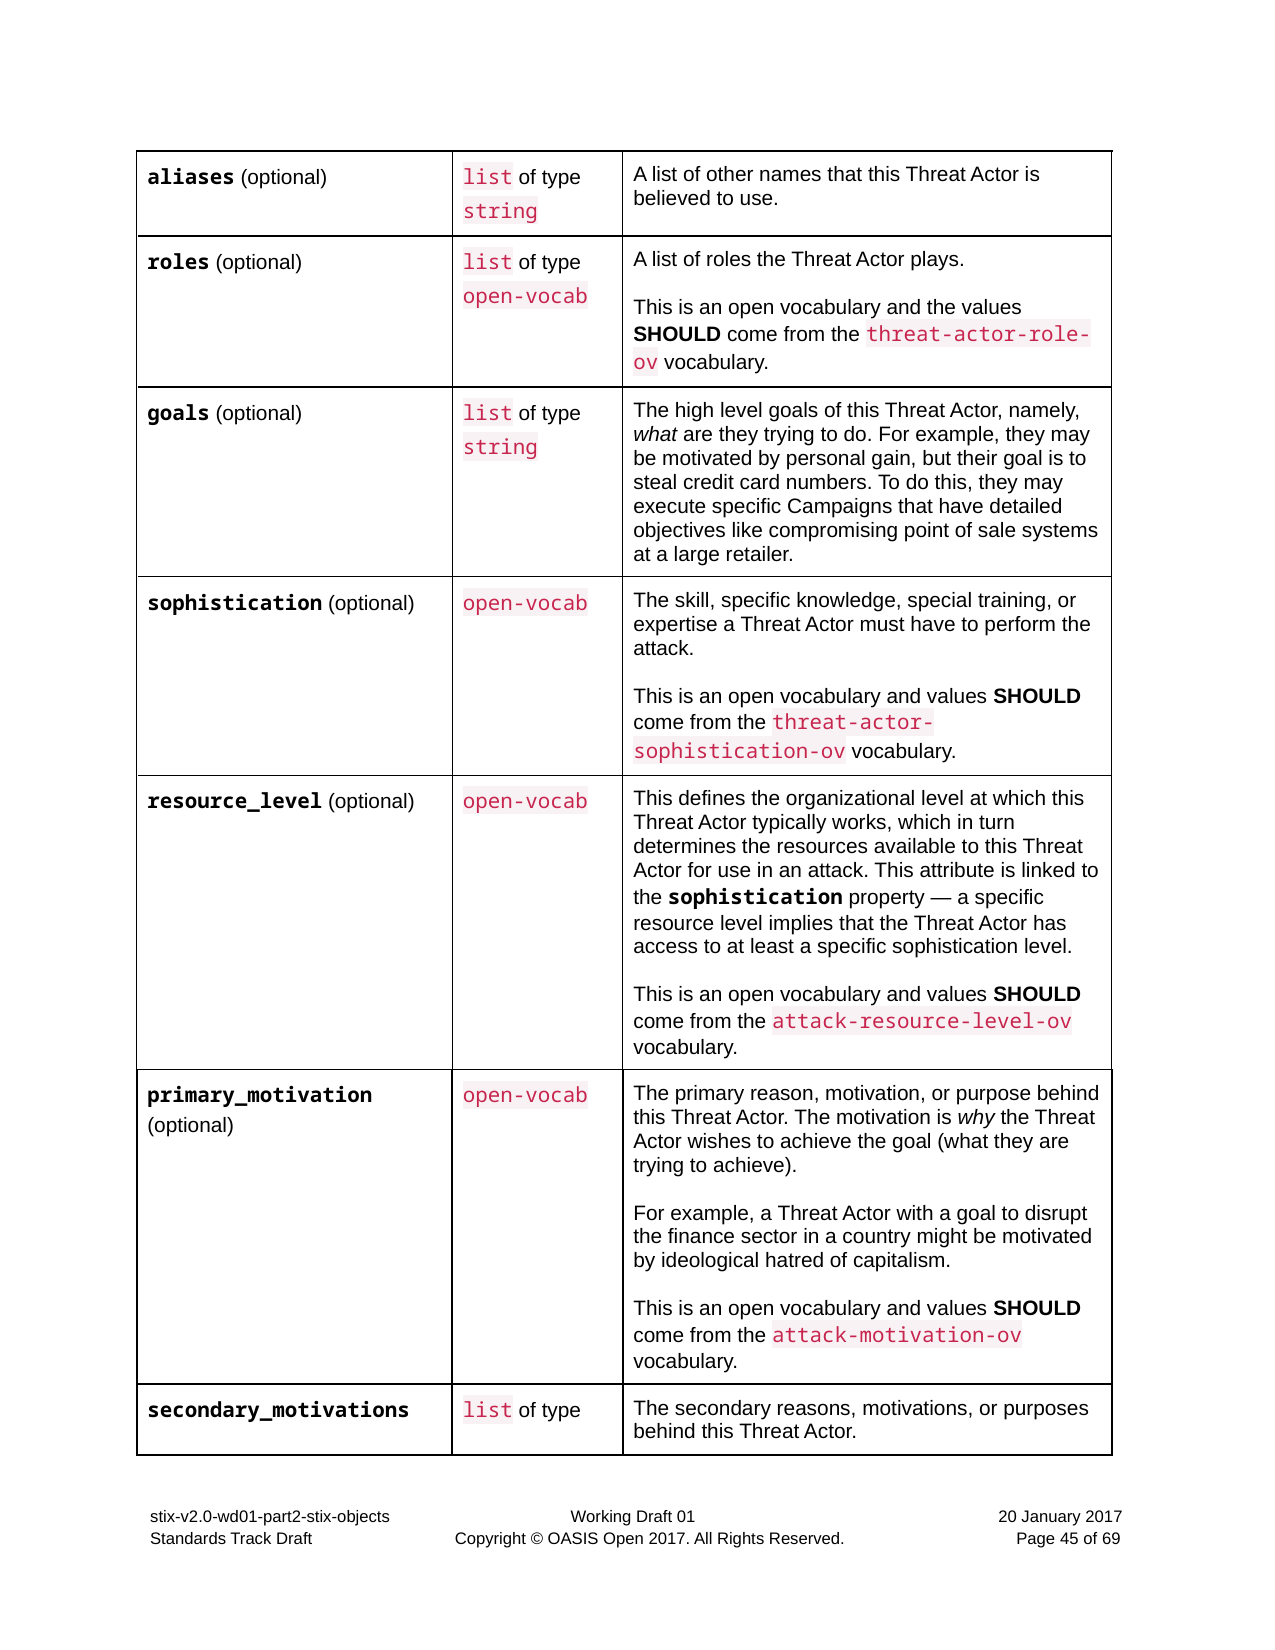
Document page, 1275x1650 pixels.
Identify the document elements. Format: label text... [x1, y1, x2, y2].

table_cell list of type open-vocab [453, 237, 622, 386]
table_cell list of type string [453, 152, 622, 235]
table_cell open-vocab [453, 776, 622, 1069]
table_cell A list of roles the Threat Actor plays. This is an open vocabulary and the values SHOULD come from the threat-actor-role-ov vocabulary. [623, 237, 1111, 386]
table_cell roles (optional) [137, 236, 452, 386]
table_cell sophistication (optional) [137, 577, 452, 775]
table_cell resource_level (optional) [137, 776, 452, 1069]
table_cell The high level goals of this Threat Actor, namely, what are they trying to do. For example, they may be motivated by personal gain, but their goal is to steal credit card numbers. To do this, they may execute specific Campaigns that have detailed objectives like compromising point of sale systems at a large retailer. [623, 388, 1111, 576]
table_cell This defines the organizational level at which this Threat Actor typically works, which in turn determines the resources available to this Threat Actor for use in an attack. This attribute is linked to the sophistication property — a specific resource level implies that the Threat Actor has access to at least a specific sophistication level. This is an open vocabulary and values SHOULD come from the attack-resource-level-ov vocabulary. [623, 776, 1111, 1069]
table_cell list of type string [453, 388, 622, 576]
table_cell secondary_motivations [138, 1385, 451, 1454]
table_cell primary_motivation (optional) [138, 1070, 451, 1383]
table_cell open-vocab [453, 1070, 622, 1383]
table_cell The secondary reasons, motivations, or purposes behind this Threat Actor. [624, 1385, 1111, 1454]
table_cell The primary reason, motivation, or purpose behind this Threat Actor. The motivation is why the Threat Actor wishes to achieve the goal (what they are trying to achieve). For example, a Threat Actor with a goal to disrupt the finance sector in a country might be motivated by ideological hatred of capitalism. This is an open vocabulary and values SHOULD come from the attack-motivation-ov vocabulary. [624, 1070, 1111, 1383]
table_cell goals (optional) [137, 387, 452, 576]
table_cell list of type [453, 1385, 622, 1454]
table_cell The skill, specific knowledge, special training, or expertise a Threat Actor must have to perform the attack. This is an open vocabulary and values SHOULD come from the threat-actor-sophistication-ov vocabulary. [623, 577, 1111, 775]
table_cell open-vocab [453, 577, 622, 775]
table_cell A list of other names that this Threat Actor is believed to use. [623, 152, 1111, 235]
table_cell aliases (optional) [137, 152, 452, 235]
